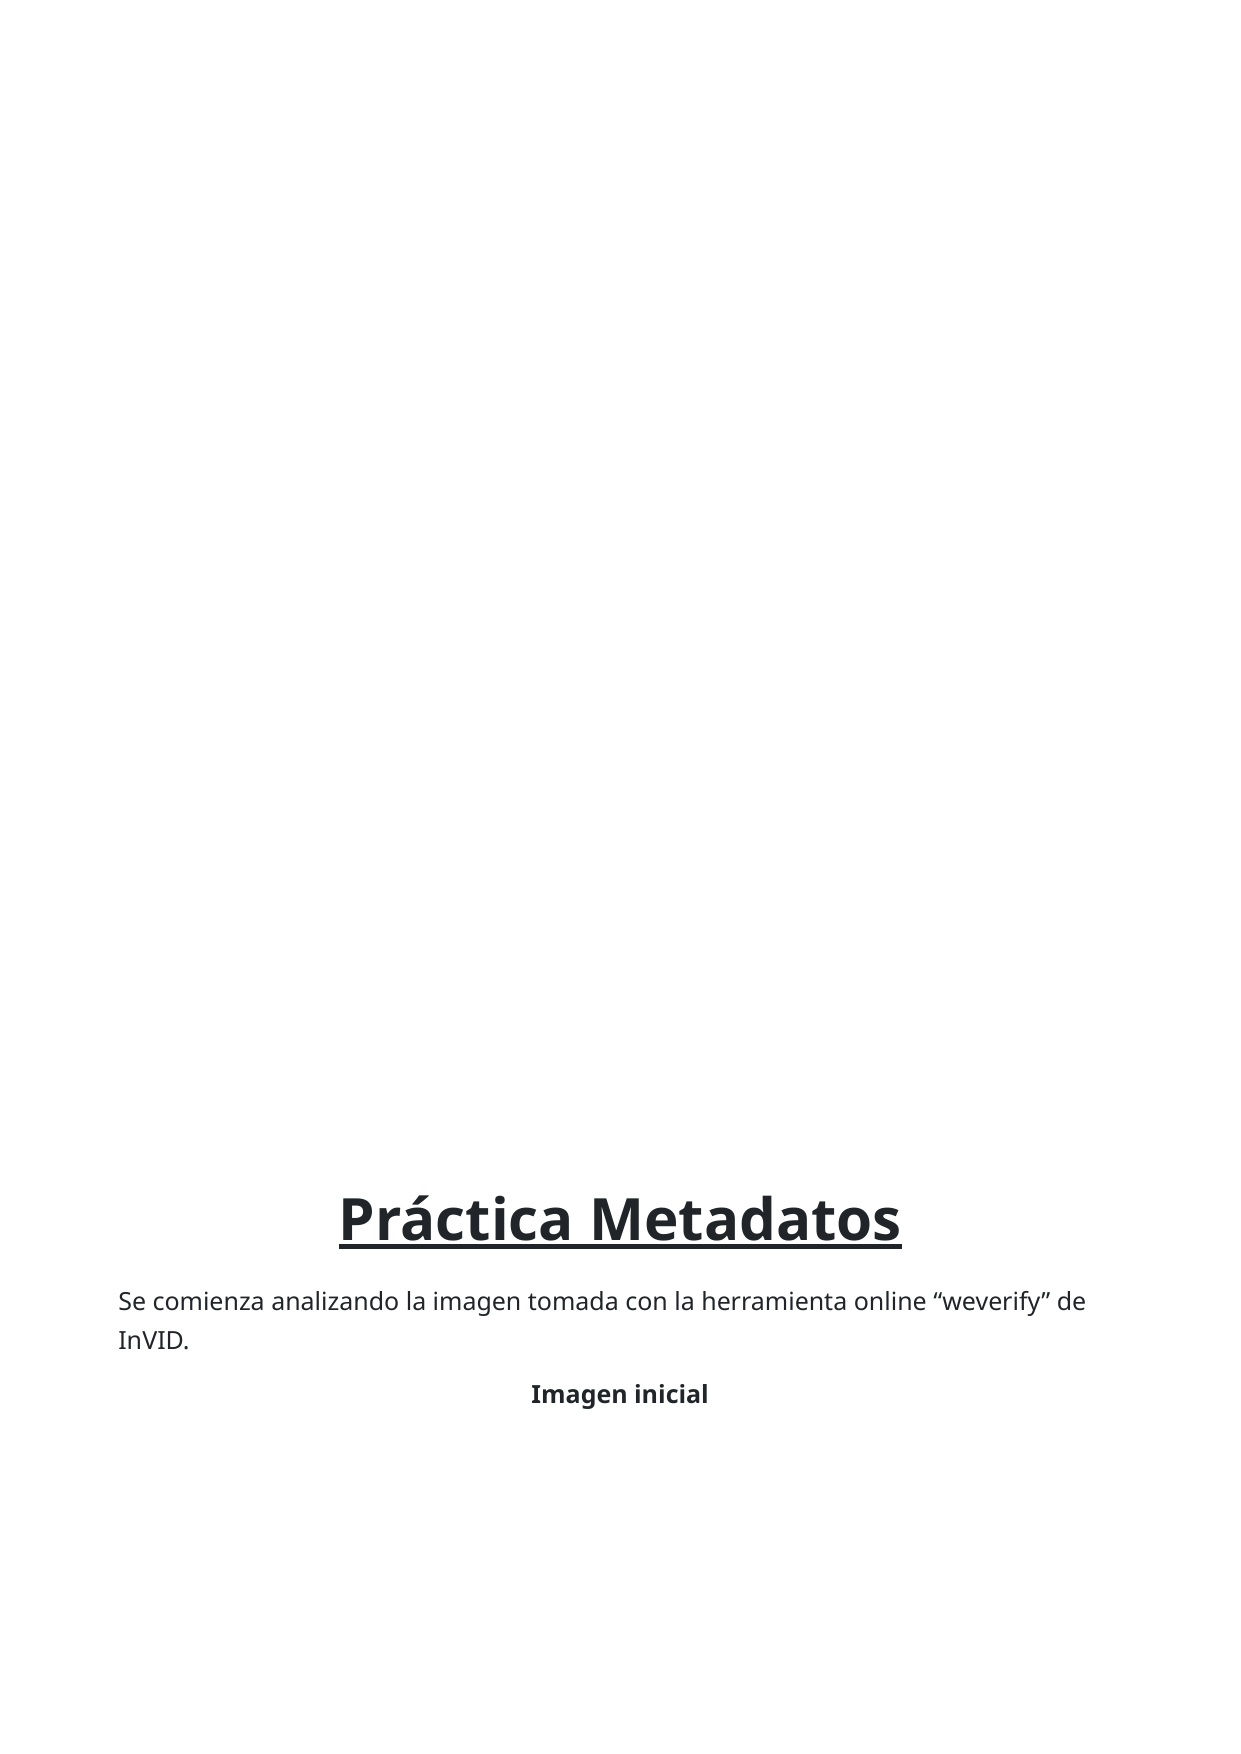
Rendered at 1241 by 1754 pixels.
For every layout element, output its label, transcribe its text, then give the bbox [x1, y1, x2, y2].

text Práctica Metadatos [118, 1177, 1122, 1257]
text Se comienza analizando la imagen tomada con la herramienta online “weverify” de InVID. [118, 1283, 1122, 1357]
text Imagen inicial [118, 1376, 1122, 1410]
